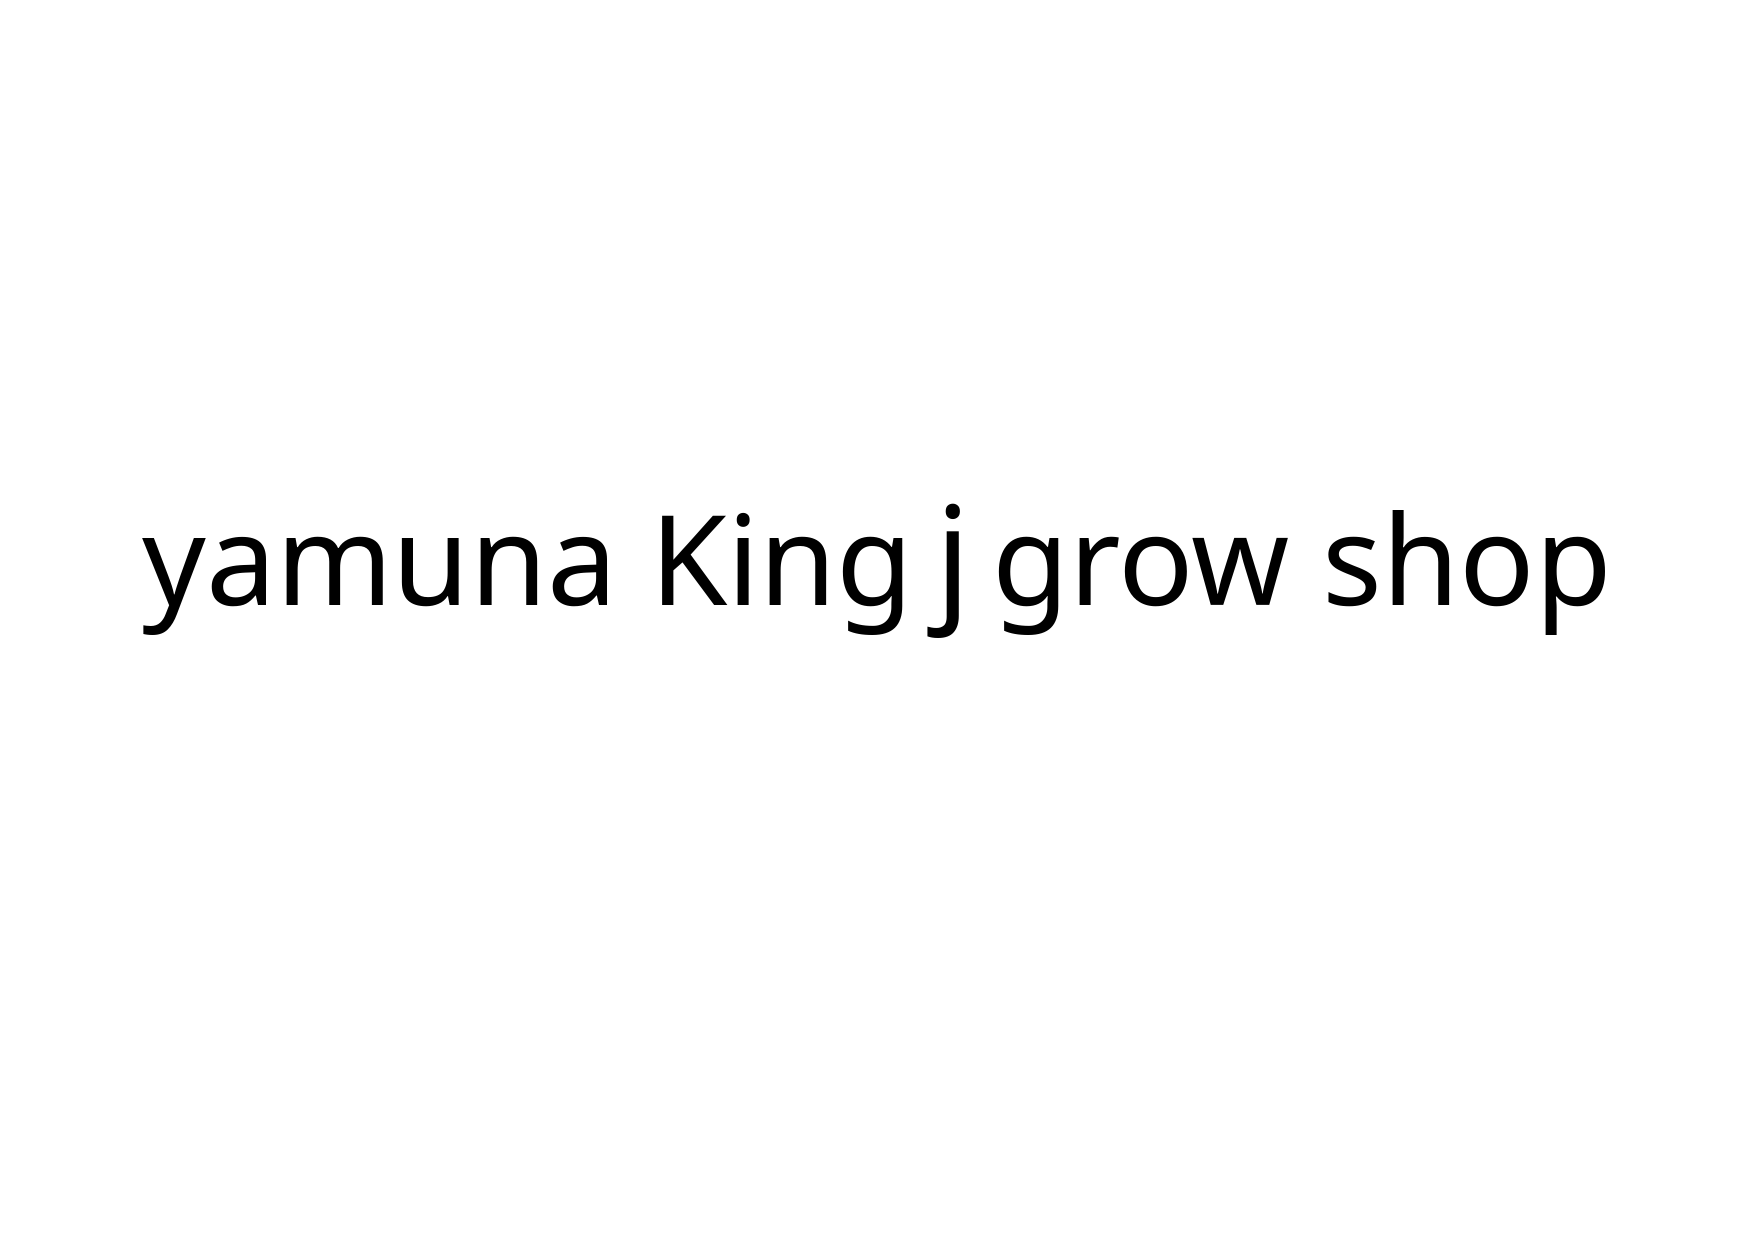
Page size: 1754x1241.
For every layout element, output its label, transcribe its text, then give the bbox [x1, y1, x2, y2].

text yamuna King j grow shop [118, 459, 1636, 646]
